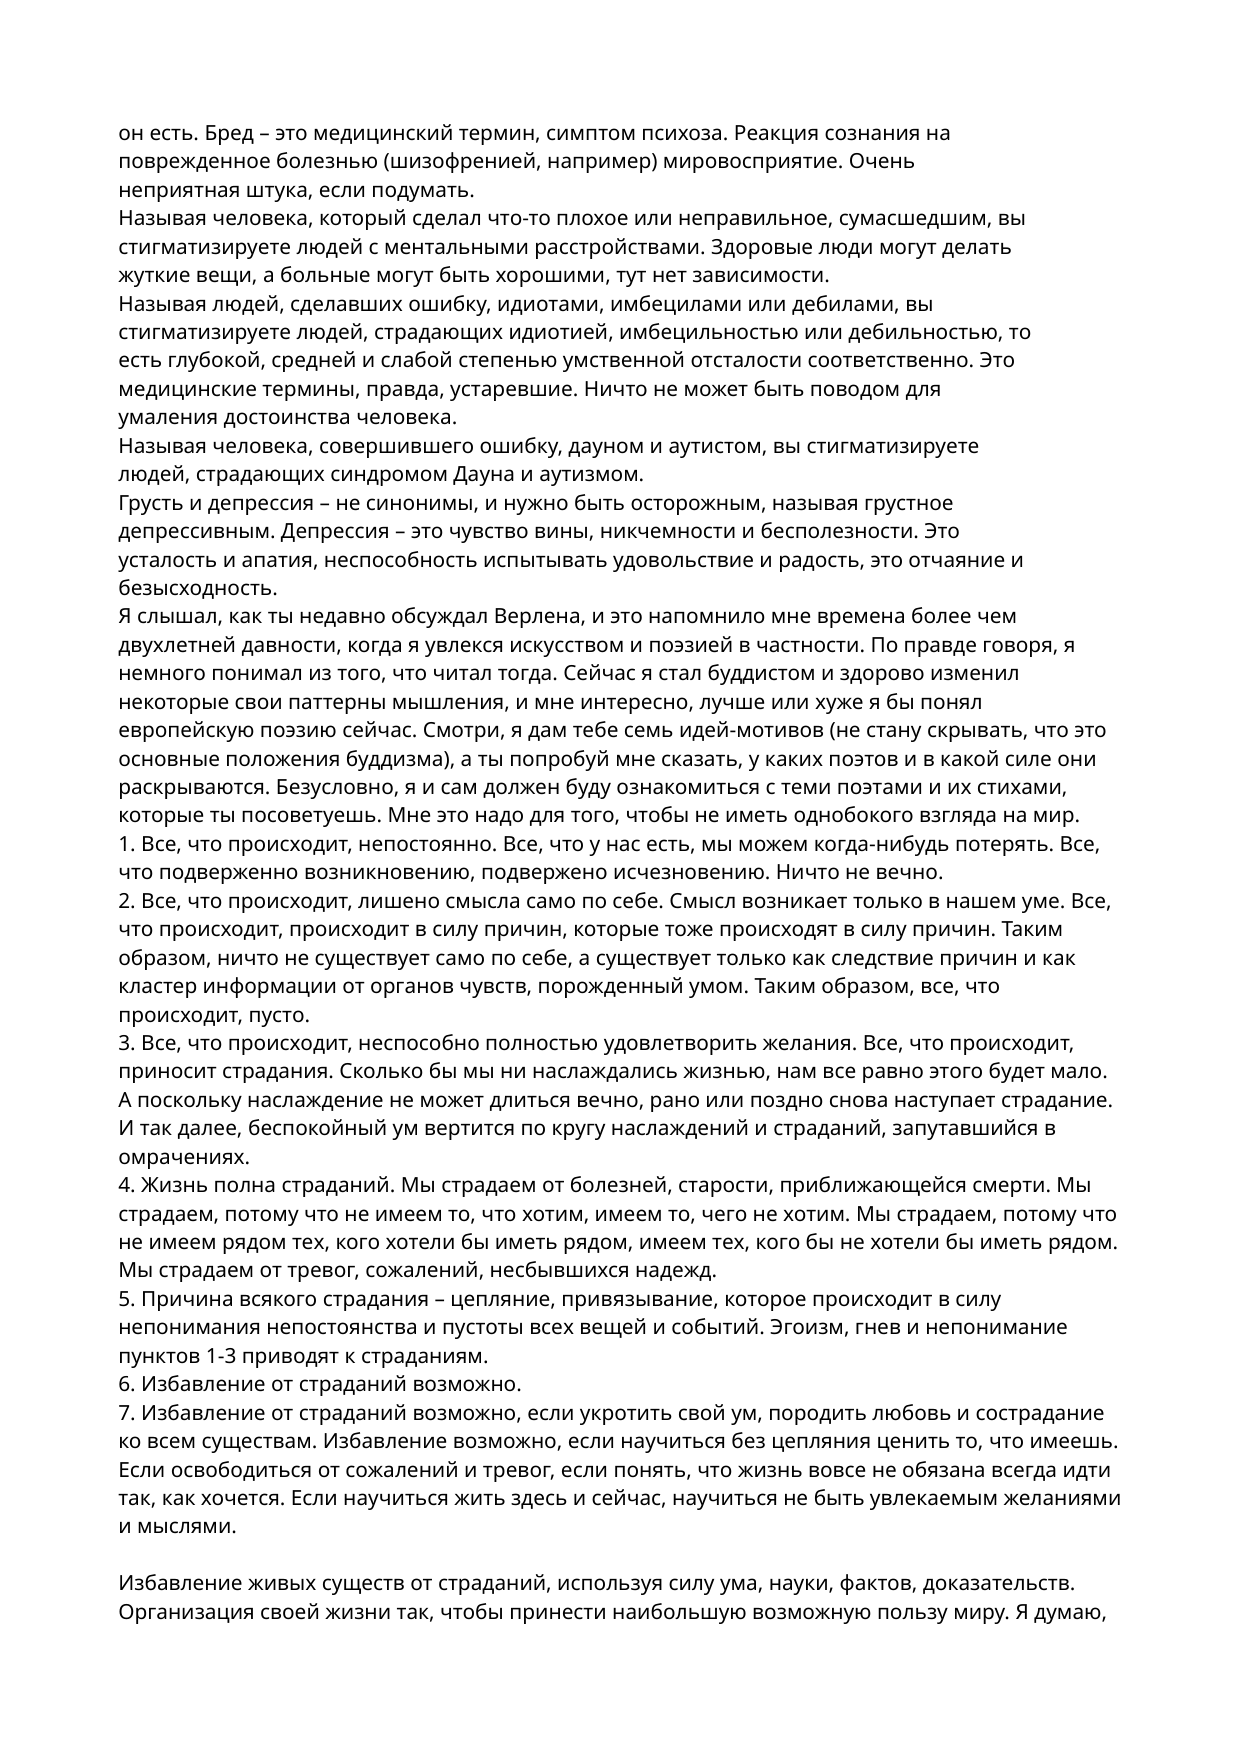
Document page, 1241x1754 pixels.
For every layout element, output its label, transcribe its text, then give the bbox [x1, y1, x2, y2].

text 4. Жизнь полна страданий. Мы страдаем от болезней, старости, приближающейся смерти. Мы страдаем, потому что не имеем то, что хотим, имеем то, чего не хотим. Мы страдаем, потому что не имеем рядом тех, кого хотели бы иметь рядом, имеем тех, кого бы не хотели бы иметь рядом. Мы страдаем от тревог, сожалений, несбывшихся надежд. [118, 1170, 1122, 1284]
text 3. Все, что происходит, неспособно полностью удовлетворить желания. Все, что происходит, приносит страдания. Сколько бы мы ни наслаждались жизнью, нам все равно этого будет мало. А поскольку наслаждение не может длиться вечно, рано или поздно снова наступает страдание. И так далее, беспокойный ум вертится по кругу наслаждений и страданий, запутавшийся в омрачениях. [118, 1028, 1122, 1170]
text он есть. Бред – это медицинский термин, симптом психоза. Реакция сознания на поврежденное болезнью (шизофренией, например) мировосприятие. Очень неприятная штука, если подумать. Называя человека, который сделал что-то плохое или неправильное, сумасшедшим, вы стигматизируете людей с ментальными расстройствами. Здоровые люди могут делать жуткие вещи, а больные могут быть хорошими, тут нет зависимости. Называя людей, сделавших ошибку, идиотами, имбецилами или дебилами, вы стигматизируете людей, страдающих идиотией, имбецильностью или дебильностью, то есть глубокой, средней и слабой степенью умственной отсталости соответственно. Это медицинские термины, правда, устаревшие. Ничто не может быть поводом для умаления достоинства человека. Называя человека, совершившего ошибку, дауном и аутистом, вы стигматизируете людей, страдающих синдромом Дауна и аутизмом. Грусть и депрессия – не синонимы, и нужно быть осторожным, называя грустное депрессивным. Депрессия – это чувство вины, никчемности и бесполезности. Это усталость и апатия, неспособность испытывать удовольствие и радость, это отчаяние и безысходность. [118, 118, 1039, 602]
text 2. Все, что происходит, лишено смысла само по себе. Смысл возникает только в нашем уме. Все, что происходит, происходит в силу причин, которые тоже происходят в силу причин. Таким образом, ничто не существует само по себе, а существует только как следствие причин и как кластер информации от органов чувств, порожденный умом. Таким образом, все, что происходит, пусто. [118, 886, 1122, 1028]
text 5. Причина всякого страдания – цепляние, привязывание, которое происходит в силу непонимания непостоянства и пустоты всех вещей и событий. Эгоизм, гнев и непонимание пунктов 1-3 приводят к страданиям. [118, 1284, 1122, 1369]
text 6. Избавление от страданий возможно. [118, 1369, 1122, 1398]
text 7. Избавление от страданий возможно, если укротить свой ум, породить любовь и сострадание ко всем существам. Избавление возможно, если научиться без цепляния ценить то, что имеешь. Если освободиться от сожалений и тревог, если понять, что жизнь вовсе не обязана всегда идти так, как хочется. Если научиться жить здесь и сейчас, научиться не быть увлекаемым желаниями и мыслями. [118, 1398, 1122, 1540]
text 1. Все, что происходит, непостоянно. Все, что у нас есть, мы можем когда-нибудь потерять. Все, что подверженно возникновению, подвержено исчезновению. Ничто не вечно. [118, 829, 1122, 886]
text Избавление живых существ от страданий, используя силу ума, науки, фактов, доказательств. Организация своей жизни так, чтобы принести наибольшую возможную пользу миру. Я думаю, [118, 1568, 1122, 1625]
text Я слышал, как ты недавно обсуждал Верлена, и это напомнило мне времена более чем двухлетней давности, когда я увлекся искусством и поэзией в частности. По правде говоря, я немного понимал из того, что читал тогда. Сейчас я стал буддистом и здорово изменил некоторые свои паттерны мышления, и мне интересно, лучше или хуже я бы понял европейскую поэзию сейчас. Смотри, я дам тебе семь идей-мотивов (не стану скрывать, что это основные положения буддизма), а ты попробуй мне сказать, у каких поэтов и в какой силе они раскрываются. Безусловно, я и сам должен буду ознакомиться с теми поэтами и их стихами, которые ты посоветуешь. Мне это надо для того, чтобы не иметь однобокого взгляда на мир. [118, 602, 1122, 829]
